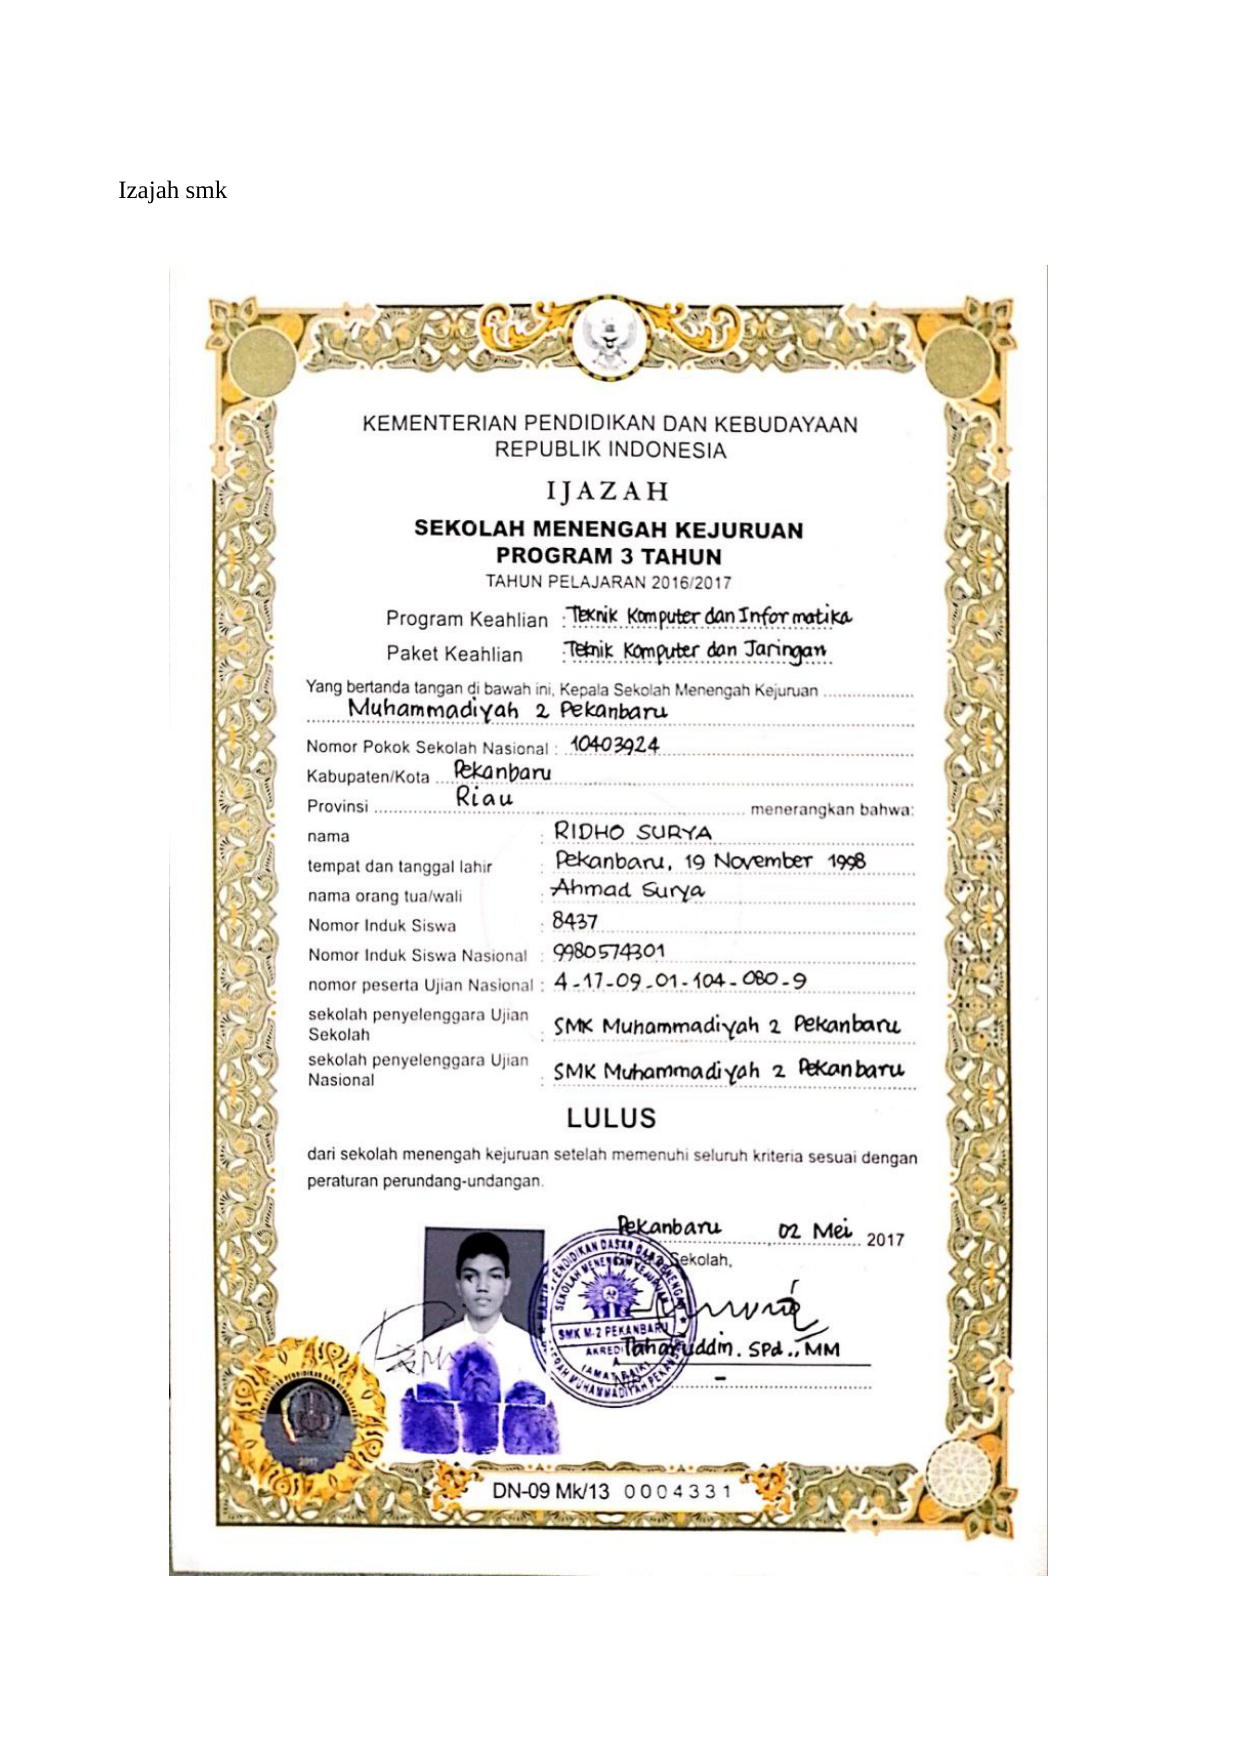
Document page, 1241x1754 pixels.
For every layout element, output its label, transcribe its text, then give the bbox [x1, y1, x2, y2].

picture [169, 265, 1048, 1576]
text Izajah smk [118, 176, 1122, 204]
